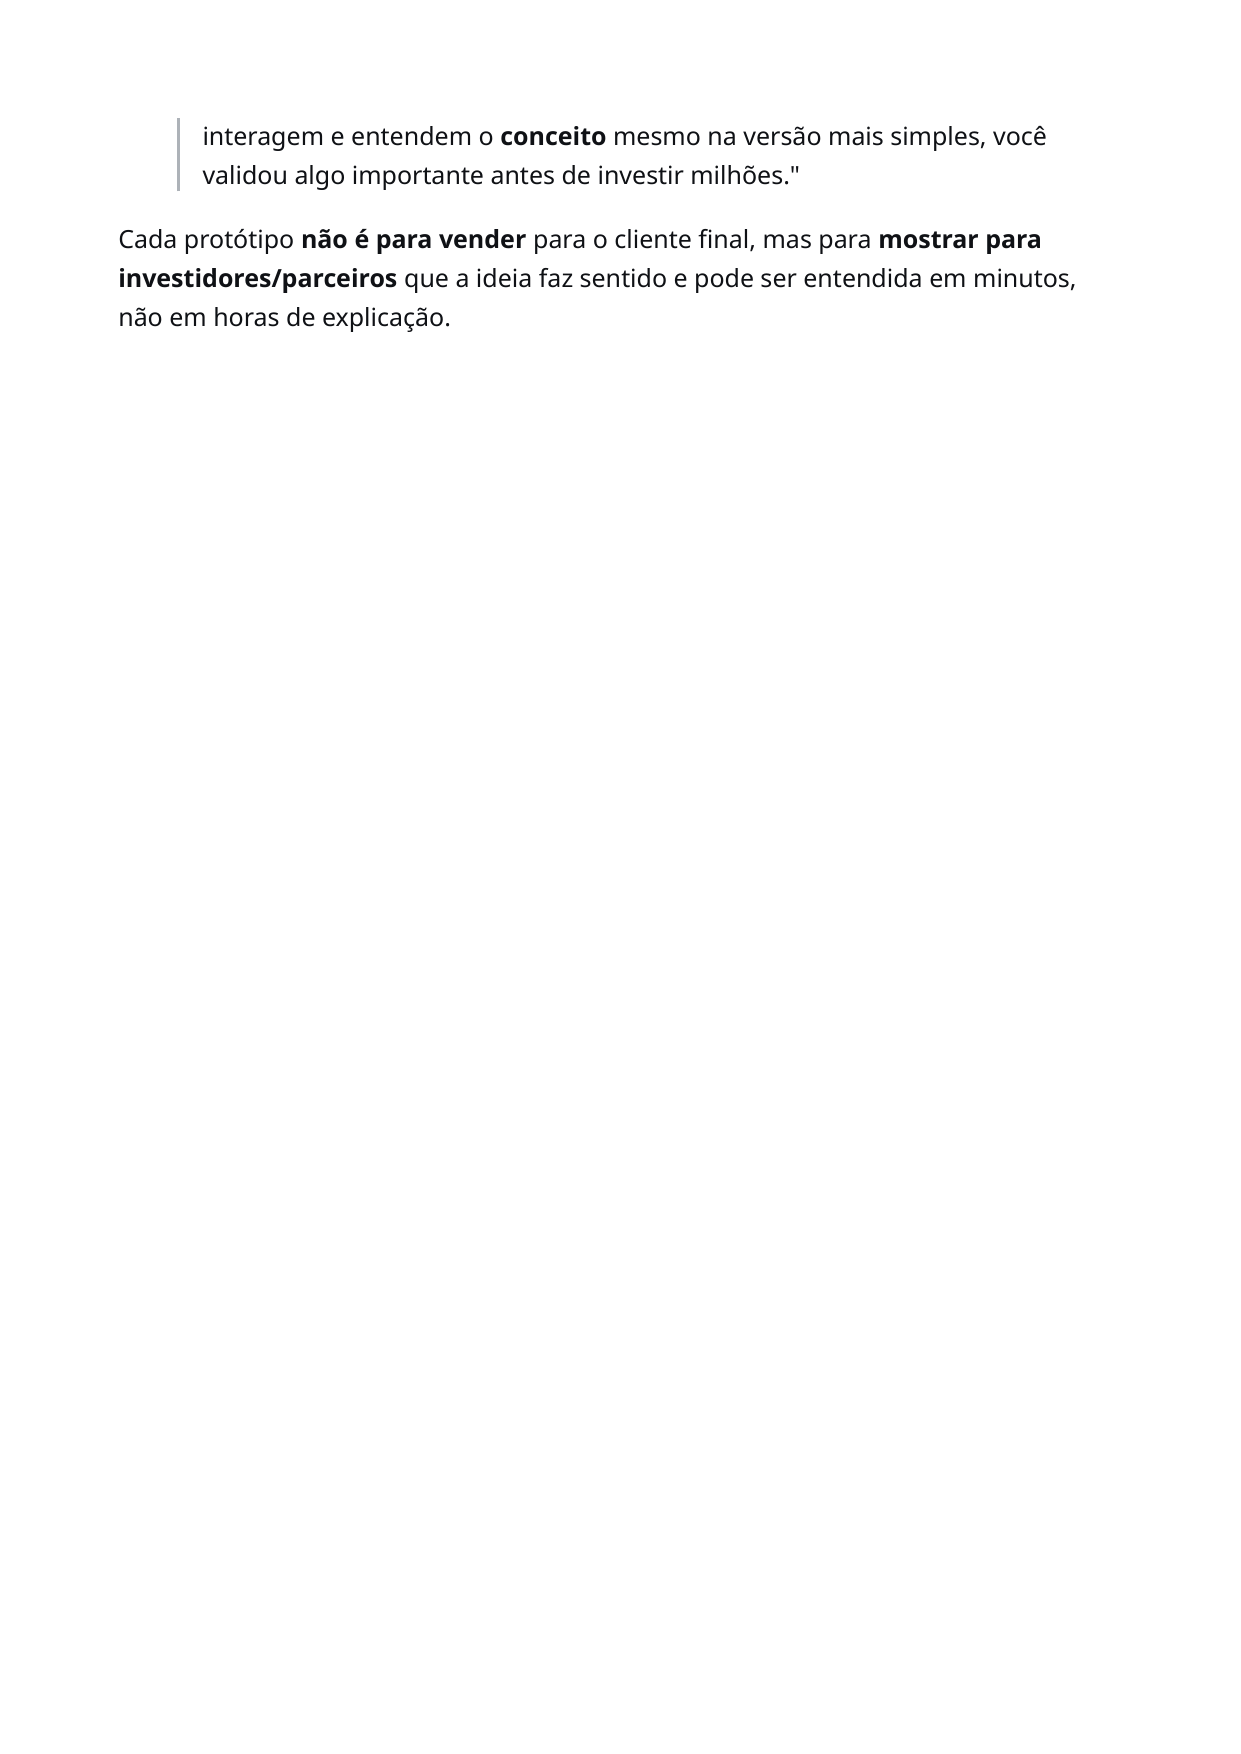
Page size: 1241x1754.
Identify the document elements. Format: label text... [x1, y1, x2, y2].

text Cada protótipo não é para vender para o cliente final, mas para mostrar para investidores/parceiros que a ideia faz sentido e pode ser entendida em minutos, não em horas de explicação. [118, 221, 1122, 334]
text interagem e entendem o conceito mesmo na versão mais simples, você validou algo importante antes de investir milhões." [180, 118, 1063, 191]
